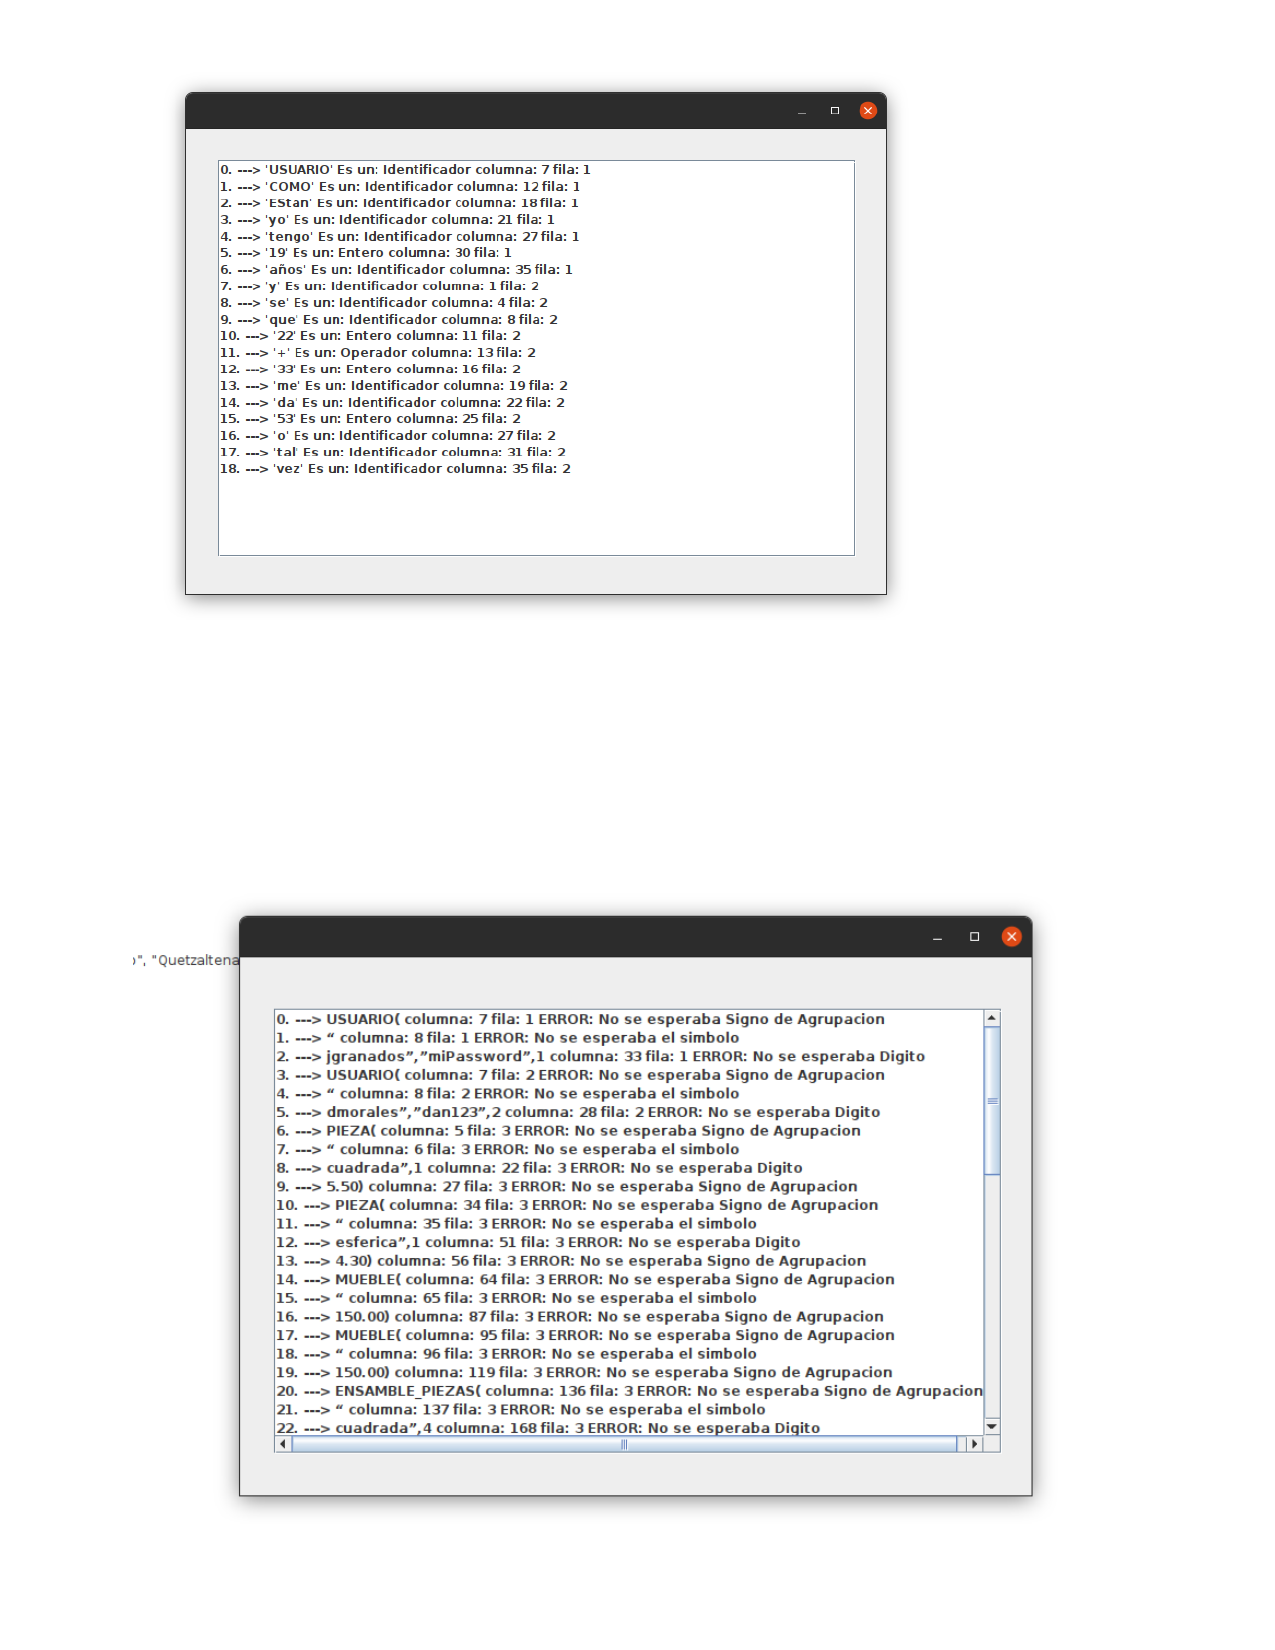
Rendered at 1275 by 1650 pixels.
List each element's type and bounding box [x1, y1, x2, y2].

picture [135, 71, 981, 626]
picture [133, 871, 1119, 1538]
